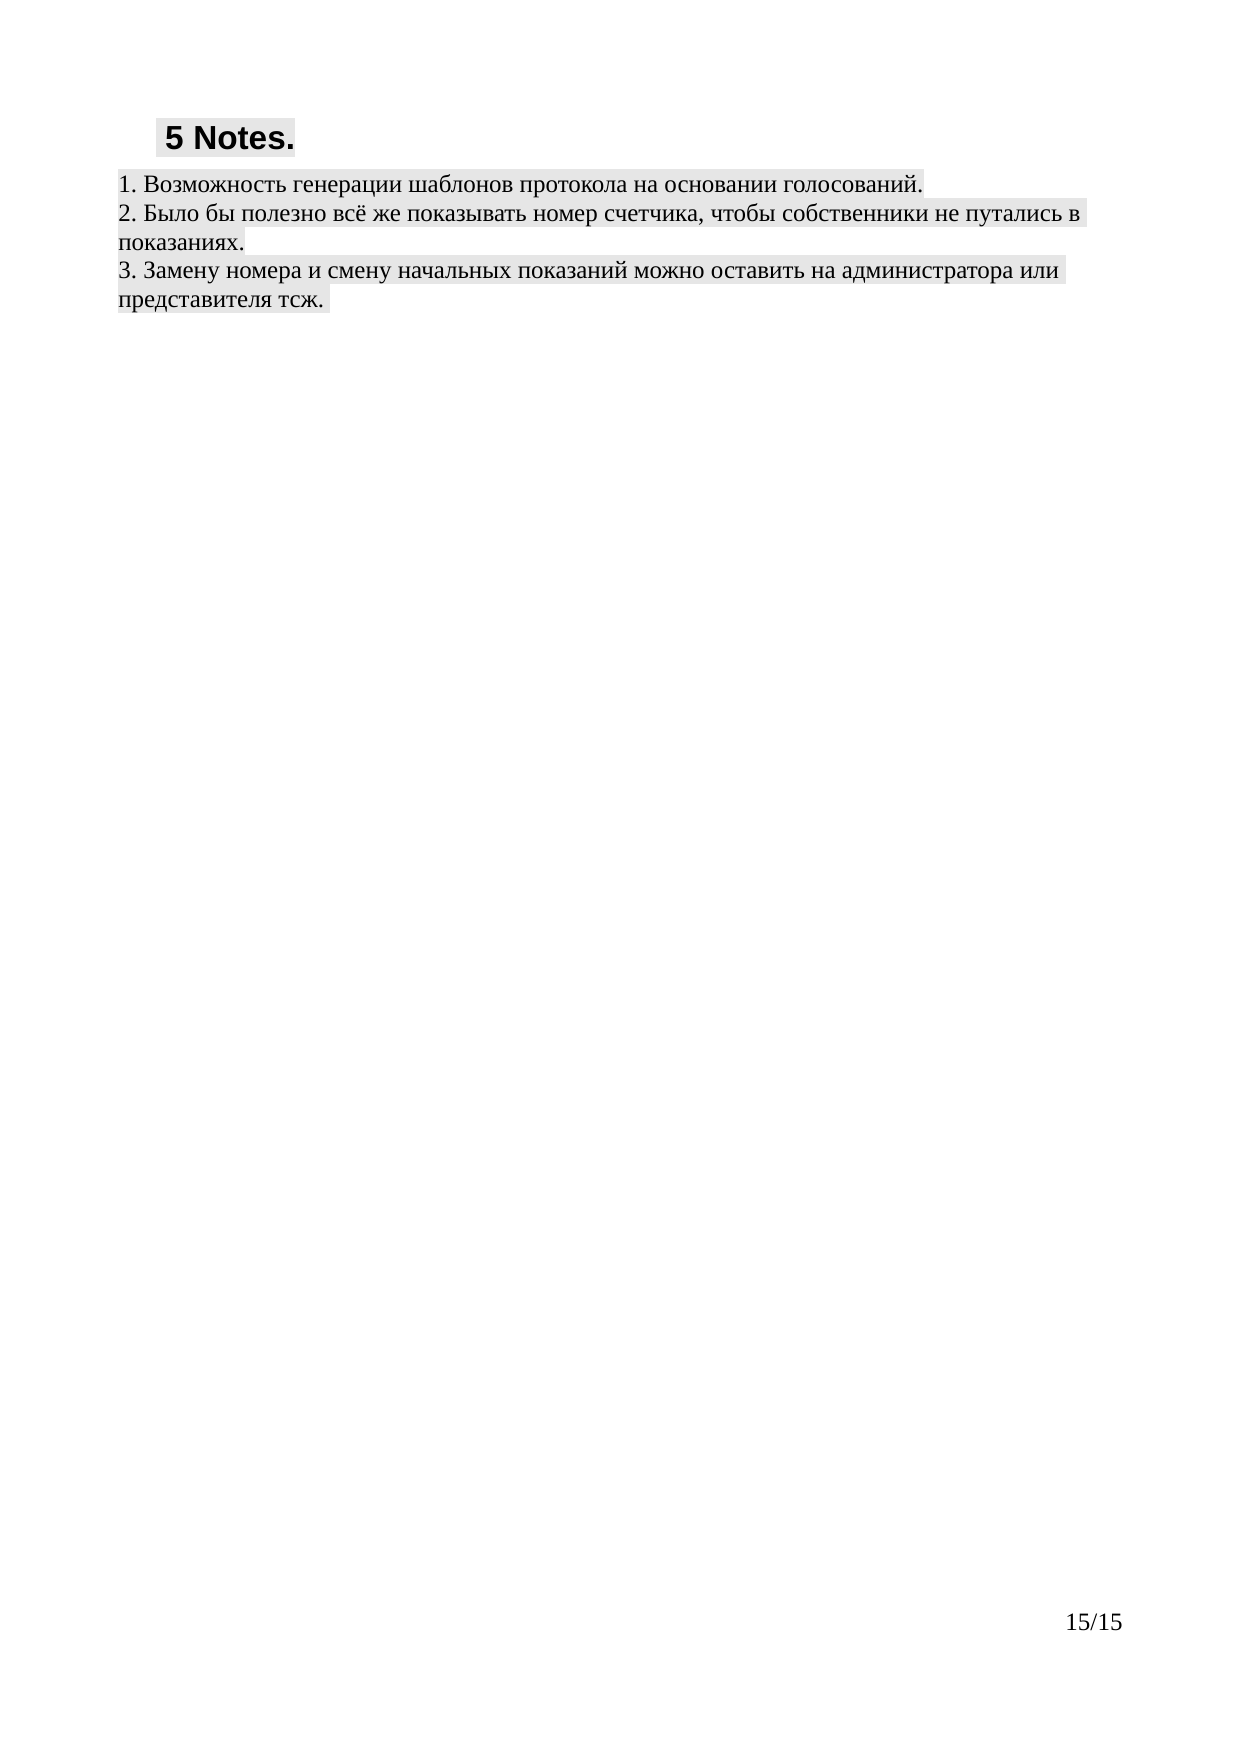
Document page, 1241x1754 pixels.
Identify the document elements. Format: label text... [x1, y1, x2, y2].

subtitle Notes. [156, 118, 1122, 157]
text 1. Возможность генерации шаблонов протокола на основании голосований. [118, 169, 1122, 198]
text 2. Было бы полезно всё же показывать номер счетчика, чтобы собственники не путались в показаниях. [118, 198, 1122, 255]
text 3. Замену номера и смену начальных показаний можно оставить на администратора или представителя тсж. [118, 255, 1122, 313]
